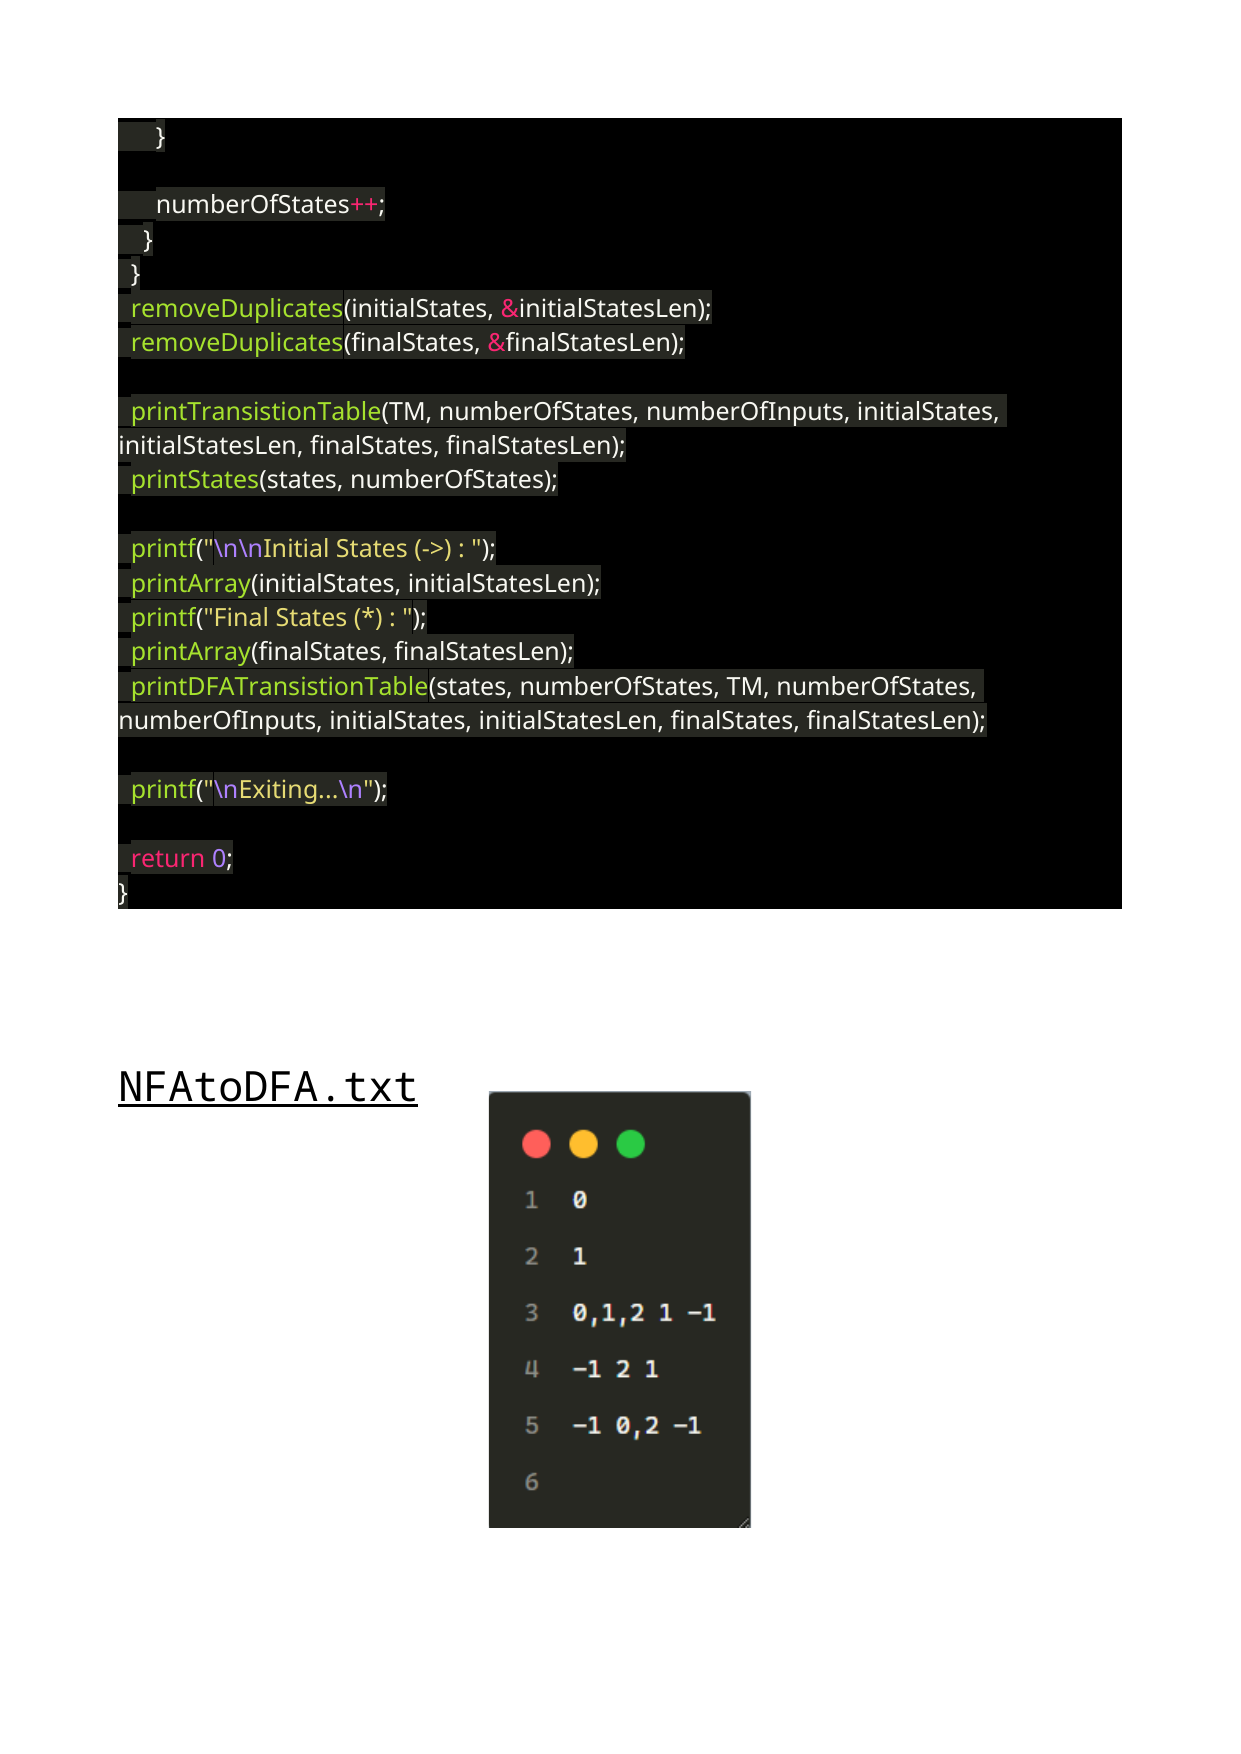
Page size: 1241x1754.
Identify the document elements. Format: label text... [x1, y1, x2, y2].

text } [118, 874, 1122, 909]
text removeDuplicates(finalStates, &finalStatesLen); [118, 324, 1122, 359]
text printf("Final States (*) : "); [118, 599, 1122, 634]
picture [488, 1091, 752, 1528]
text } [118, 221, 1122, 256]
text printDFATransistionTable(states, numberOfStates, TM, numberOfStates, numberOfInputs, initialStates, initialStatesLen, finalStates, finalStatesLen); [118, 668, 1122, 737]
text printArray(finalStates, finalStatesLen); [118, 634, 1122, 668]
text printf("\nExiting...\n"); [118, 771, 1122, 806]
text } [118, 118, 1122, 152]
text printStates(states, numberOfStates); [118, 462, 1122, 496]
text printf("\n\nInitial States (->) : "); [118, 531, 1122, 565]
text NFAtoDFA.txt [118, 1056, 1122, 1113]
text } [118, 256, 1122, 290]
text return 0; [118, 840, 1122, 874]
text numberOfStates++; [118, 187, 1122, 221]
text printArray(initialStates, initialStatesLen); [118, 565, 1122, 599]
text printTransistionTable(TM, numberOfStates, numberOfInputs, initialStates, initialStatesLen, finalStates, finalStatesLen); [118, 393, 1122, 462]
text removeDuplicates(initialStates, &initialStatesLen); [118, 290, 1122, 324]
